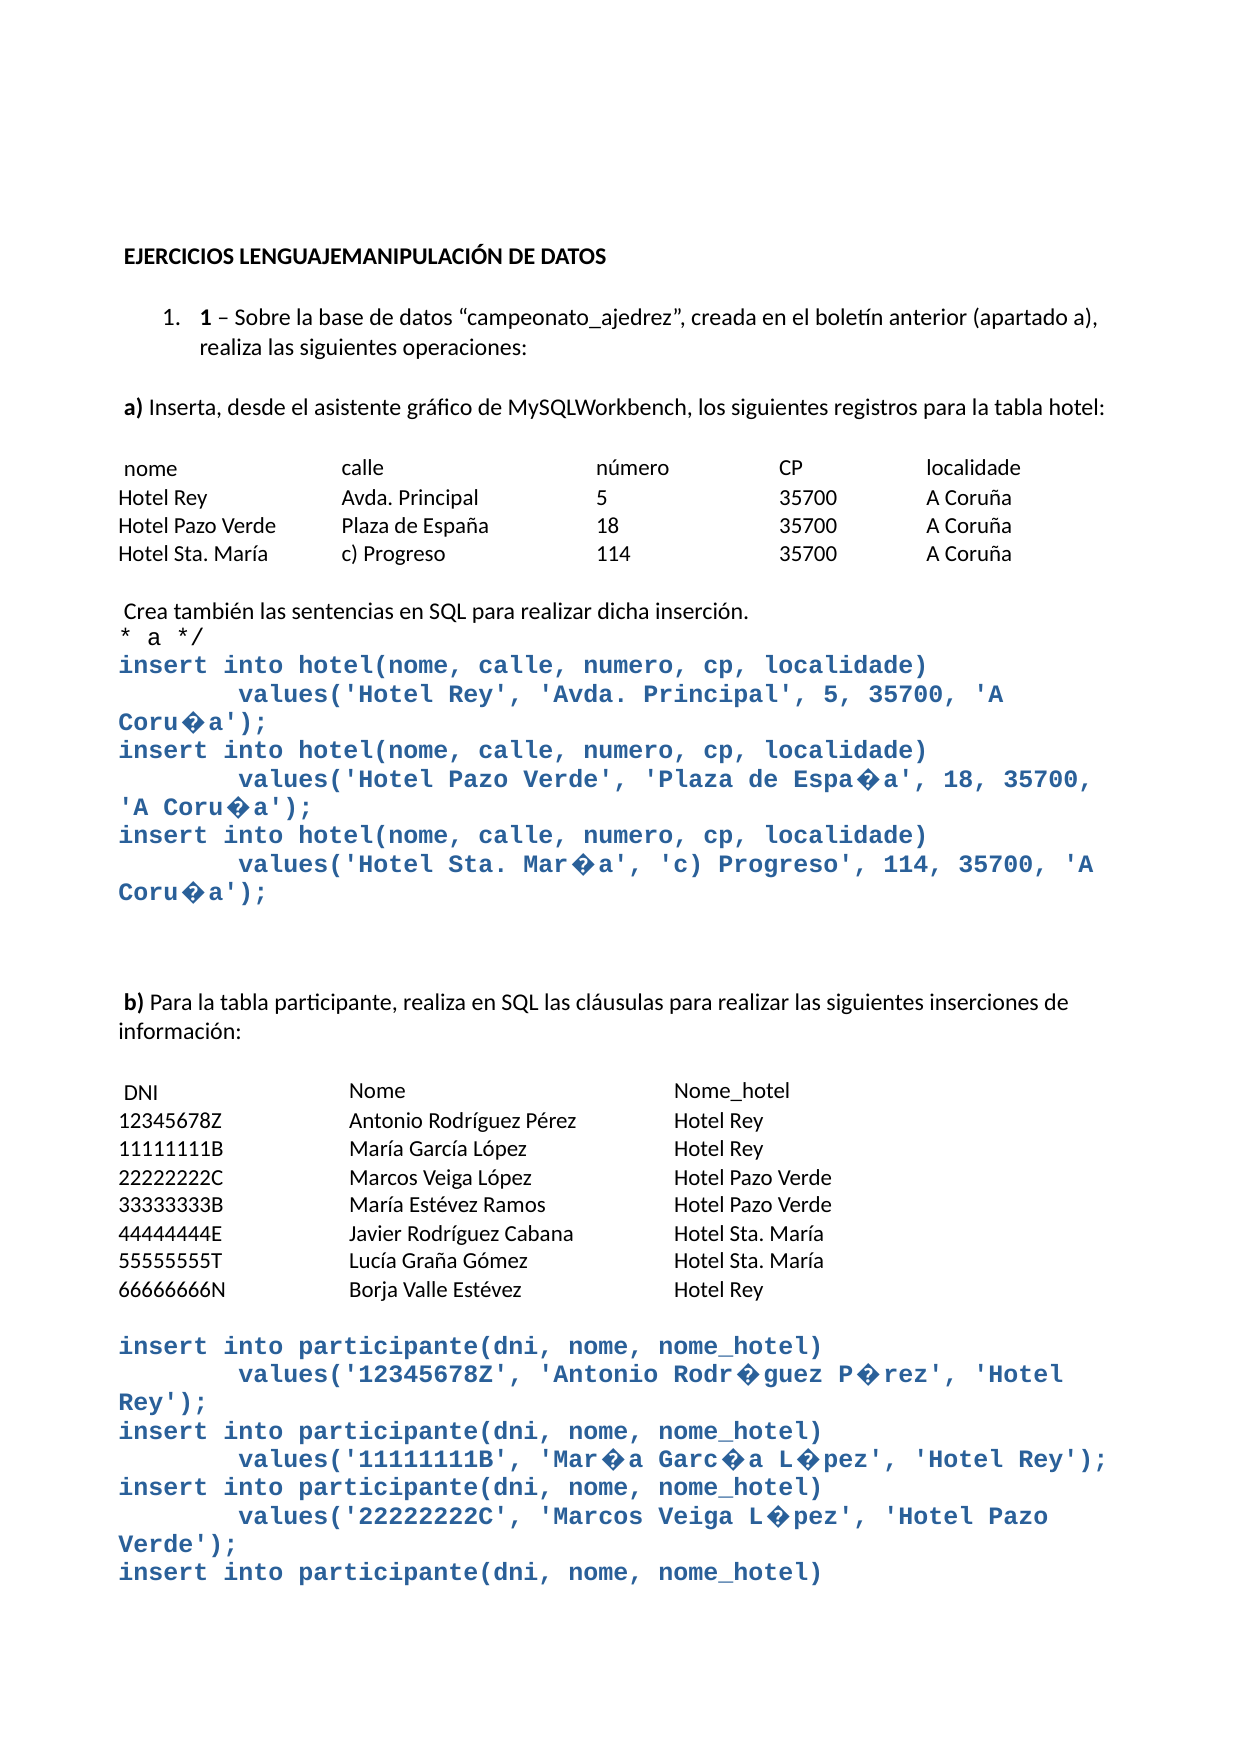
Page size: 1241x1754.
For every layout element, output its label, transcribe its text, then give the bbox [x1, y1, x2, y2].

table_cell Antonio Rodríguez Pérez [338, 1107, 663, 1134]
table_cell Hotel Pazo Verde [663, 1191, 1058, 1219]
text Crea también las sentencias en SQL para realizar dicha inserción. [118, 595, 1122, 626]
table_header calle [330, 453, 584, 483]
table_cell 55555555T [107, 1247, 338, 1275]
text values('12345678Z', 'Antonio Rodr�guez P�rez', 'Hotel Rey'); [118, 1362, 1122, 1418]
table_cell 33333333B [107, 1191, 338, 1219]
table_cell 22222222C [107, 1163, 338, 1191]
text insert into participante(dni, nome, nome_hotel) [118, 1418, 1122, 1447]
table_cell A Coruña [915, 539, 1111, 567]
text insert into hotel(nome, calle, numero, cp, localidade) [118, 823, 1122, 851]
list 1 – Sobre la base de datos “campeonato_ajedrez”, creada en el boletín anterior (apartado a), realiza las siguientes operaciones: [162, 301, 1122, 361]
text values('Hotel Pazo Verde', 'Plaza de Espa�a', 18, 35700, 'A Coru�a'); [118, 766, 1122, 823]
table_cell María Estévez Ramos [338, 1191, 663, 1219]
text values('11111111B', 'Mar�a Garc�a L�pez', 'Hotel Rey'); [118, 1447, 1122, 1475]
table_cell Javier Rodríguez Cabana [338, 1219, 663, 1247]
table_header nome [107, 453, 330, 483]
table_cell Hotel Rey [663, 1275, 1058, 1303]
table_cell 35700 [768, 539, 915, 567]
text values('Hotel Sta. Mar�a', 'c) Progreso', 114, 35700, 'A Coru�a'); [118, 851, 1122, 908]
table_cell 5 [585, 483, 768, 511]
table_cell 11111111B [107, 1135, 338, 1163]
table_cell 44444444E [107, 1219, 338, 1247]
table_cell 35700 [768, 511, 915, 539]
table_cell Hotel Rey [107, 483, 330, 511]
table_cell 18 [585, 511, 768, 539]
table_header número [585, 453, 768, 483]
text insert into hotel(nome, calle, numero, cp, localidade) [118, 653, 1122, 681]
table_header Nome_hotel [663, 1076, 1058, 1107]
text insert into hotel(nome, calle, numero, cp, localidade) [118, 738, 1122, 766]
table_header CP [768, 453, 915, 483]
table_cell Borja Valle Estévez [338, 1275, 663, 1303]
table_cell A Coruña [915, 483, 1111, 511]
table_cell Plaza de España [330, 511, 584, 539]
table_cell Lucía Graña Gómez [338, 1247, 663, 1275]
table_header localidade [915, 453, 1111, 483]
table_cell 12345678Z [107, 1107, 338, 1134]
text insert into participante(dni, nome, nome_hotel) [118, 1560, 1122, 1588]
text insert into participante(dni, nome, nome_hotel) [118, 1475, 1122, 1503]
text EJERCICIOS LENGUAJEMANIPULACIÓN DE DATOS [118, 240, 1122, 271]
table_cell 66666666N [107, 1275, 338, 1303]
table_cell Hotel Pazo Verde [663, 1163, 1058, 1191]
table_cell A Coruña [915, 511, 1111, 539]
text a) Inserta, desde el asistente gráfico de MySQLWorkbench, los siguientes registros para la tabla hotel: [118, 392, 1122, 422]
table_header Nome [338, 1076, 663, 1107]
text values('22222222C', 'Marcos Veiga L�pez', 'Hotel Pazo Verde'); [118, 1503, 1122, 1560]
text insert into participante(dni, nome, nome_hotel) [118, 1333, 1122, 1362]
table_cell Hotel Sta. María [663, 1247, 1058, 1275]
table_cell Avda. Principal [330, 483, 584, 511]
table_header DNI [107, 1076, 338, 1107]
table_cell Hotel Rey [663, 1107, 1058, 1134]
text * a */ [118, 626, 1122, 653]
text b) Para la tabla participante, realiza en SQL las cláusulas para realizar las siguientes inserciones de información: [118, 986, 1122, 1046]
table_cell Hotel Sta. María [663, 1219, 1058, 1247]
table_cell Hotel Rey [663, 1135, 1058, 1163]
table_cell 35700 [768, 483, 915, 511]
table_cell María García López [338, 1135, 663, 1163]
table_cell Hotel Sta. María [107, 539, 330, 567]
table_cell Marcos Veiga López [338, 1163, 663, 1191]
text values('Hotel Rey', 'Avda. Principal', 5, 35700, 'A Coru�a'); [118, 681, 1122, 738]
table_cell c) Progreso [330, 539, 584, 567]
table_cell Hotel Pazo Verde [107, 511, 330, 539]
table_cell 114 [585, 539, 768, 567]
